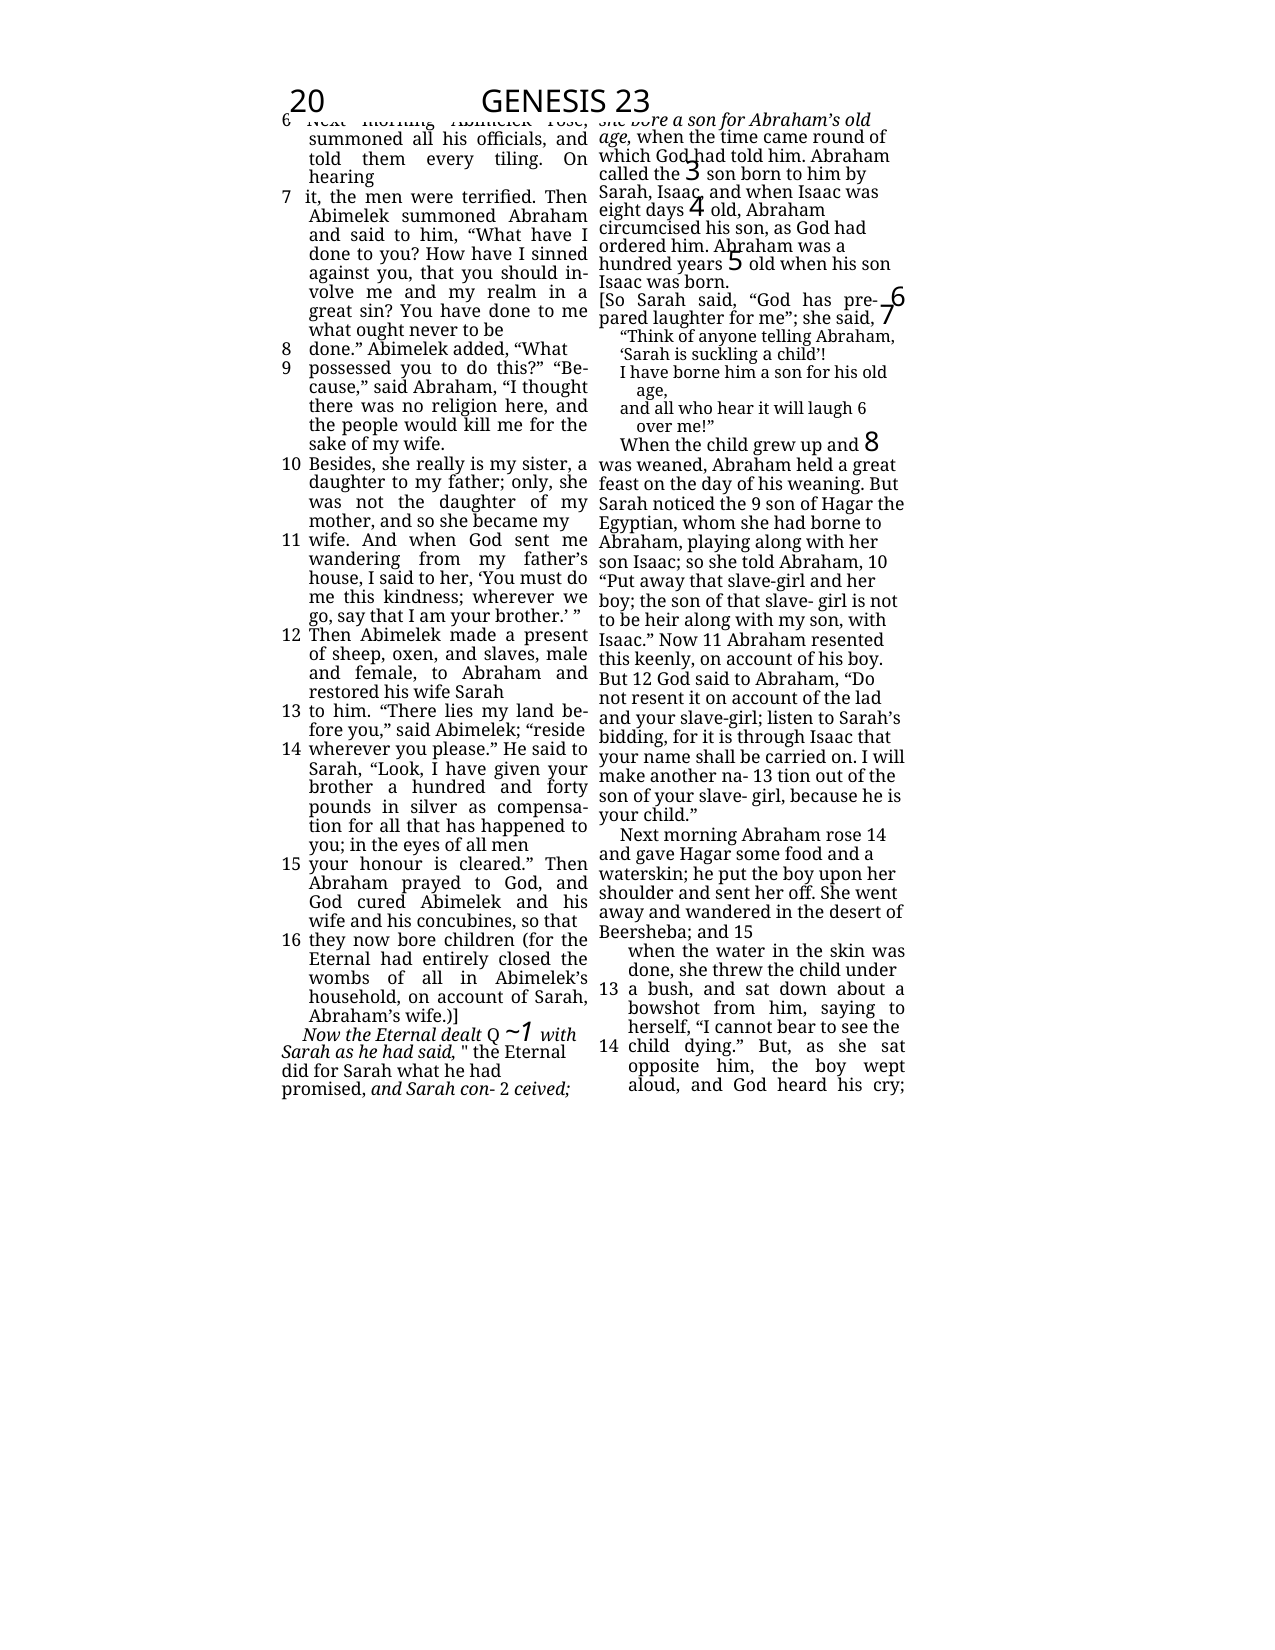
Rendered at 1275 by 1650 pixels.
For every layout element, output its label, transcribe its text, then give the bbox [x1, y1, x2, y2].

text and all who hear it will laugh 6 over me!” [619, 400, 906, 436]
text Now the Eternal dealt Q ~1 with Sarah as he had said, " the Eternal did for Sarah what he had promised, and Sarah con- 2 ceived; she bore a son for Abra­ham’s old age, when the time came round of which God had told him. Abraham called the 3 son born to him by Sarah, Isaac, and when Isaac was eight days 4 old, Abraham circumcised his son, as God had ordered him. Abraham was a hundred years 5 old when his son Isaac was born. [599, 112, 906, 292]
list done.” Abimelek added, “What [281, 340, 588, 359]
text When the child grew up and 8 was weaned, Abraham held a great feast on the day of his weaning. But Sarah noticed the 9 son of Hagar the Egyptian, whom she had borne to Abra­ham, playing along with her son Isaac; so she told Abraham, 10 “Put away that slave-girl and her boy; the son of that slave- girl is not to be heir along with my son, with Isaac.” Now 11 Abraham resented this keenly, on account of his boy. But 12 God said to Abraham, “Do not resent it on account of the lad and your slave-girl; listen to Sarah’s bidding, for it is through Isaac that your name shall be carried on. I will make another na- 13 tion out of the son of your slave- girl, because he is your child.” [599, 436, 906, 826]
list Besides, she really is my sister, a daughter to my father; only, she was not the daughter of my mother, and so she became my [281, 455, 588, 531]
text I have borne him a son for his old age, [619, 364, 906, 400]
text Next morning Abraham rose 14 and gave Hagar some food and a waterskin; he put the boy upon her shoulder and sent her off. She went away and wandered in the desert of Beersheba; and 15 [599, 826, 906, 942]
text Now the Eternal dealt Q ~1 with Sarah as he had said, " the Eternal did for Sarah what he had promised, and Sarah con- 2 ceived; she bore a son for Abra­ham’s old age, when the time came round of which God had told him. Abraham called the 3 son born to him by Sarah, Isaac, and when Isaac was eight days 4 old, Abraham circumcised his son, as God had ordered him. Abraham was a hundred years 5 old when his son Isaac was born. [281, 1027, 588, 1099]
list your honour is cleared.” Then Abraham prayed to God, and God cured Abimelek and his wife and his concubines, so that [281, 855, 588, 931]
list Next morning Abimelek rose, summoned all his officials, and told them every tiling. On hearing [281, 112, 588, 188]
text “Think of anyone telling Abra­ham, [619, 328, 906, 346]
text when the water in the skin was done, she threw the child under [628, 942, 906, 981]
list a bush, and sat down about a bowshot from him, saying to herself, “I cannot bear to see the [599, 981, 906, 1038]
list Then Abimelek made a pres­ent of sheep, oxen, and slaves, male and female, to Abraham and restored his wife Sarah [281, 626, 588, 702]
list possessed you to do this?” “Be­cause,” said Abraham, “I thought there was no religion here, and the people would kill me for the sake of my wife. [281, 359, 588, 455]
list they now bore children (for the Eternal had entirely closed the wombs of all in Abimelek’s household, on account of Sarah, Abraham’s wife.)] [281, 931, 588, 1027]
list to him. “There lies my land be­fore you,” said Abimelek; “reside [281, 702, 588, 741]
text ‘Sarah is suckling a child’! [599, 346, 906, 364]
list it, the men were terrified. Then Abimelek summoned Abraham and said to him, “What have I done to you? How have I sinned against you, that you should in­volve me and my realm in a great sin? You have done to me what ought never to be [281, 188, 588, 340]
list child dying.” But, as she sat opposite him, the boy wept aloud, and God heard his cry; then the angel of God called from heaven to Hagar, “Hagar, what is the matter with you? Fear not, for God has heard the cry of the boy where he is lying. [599, 1038, 906, 1095]
text [So Sarah said, “God has pre- 6 pared laughter for me”; she said, 7 [599, 292, 906, 328]
list wife. And when God sent me wandering from my father’s house, I said to her, ‘You must do me this kindness; wherever we go, say that I am your brother.’ ” [281, 531, 588, 626]
list wherever you please.” He said to Sarah, “Look, I have given your brother a hundred and forty pounds in silver as compensa­tion for all that has happened to you; in the eyes of all men [281, 741, 588, 855]
